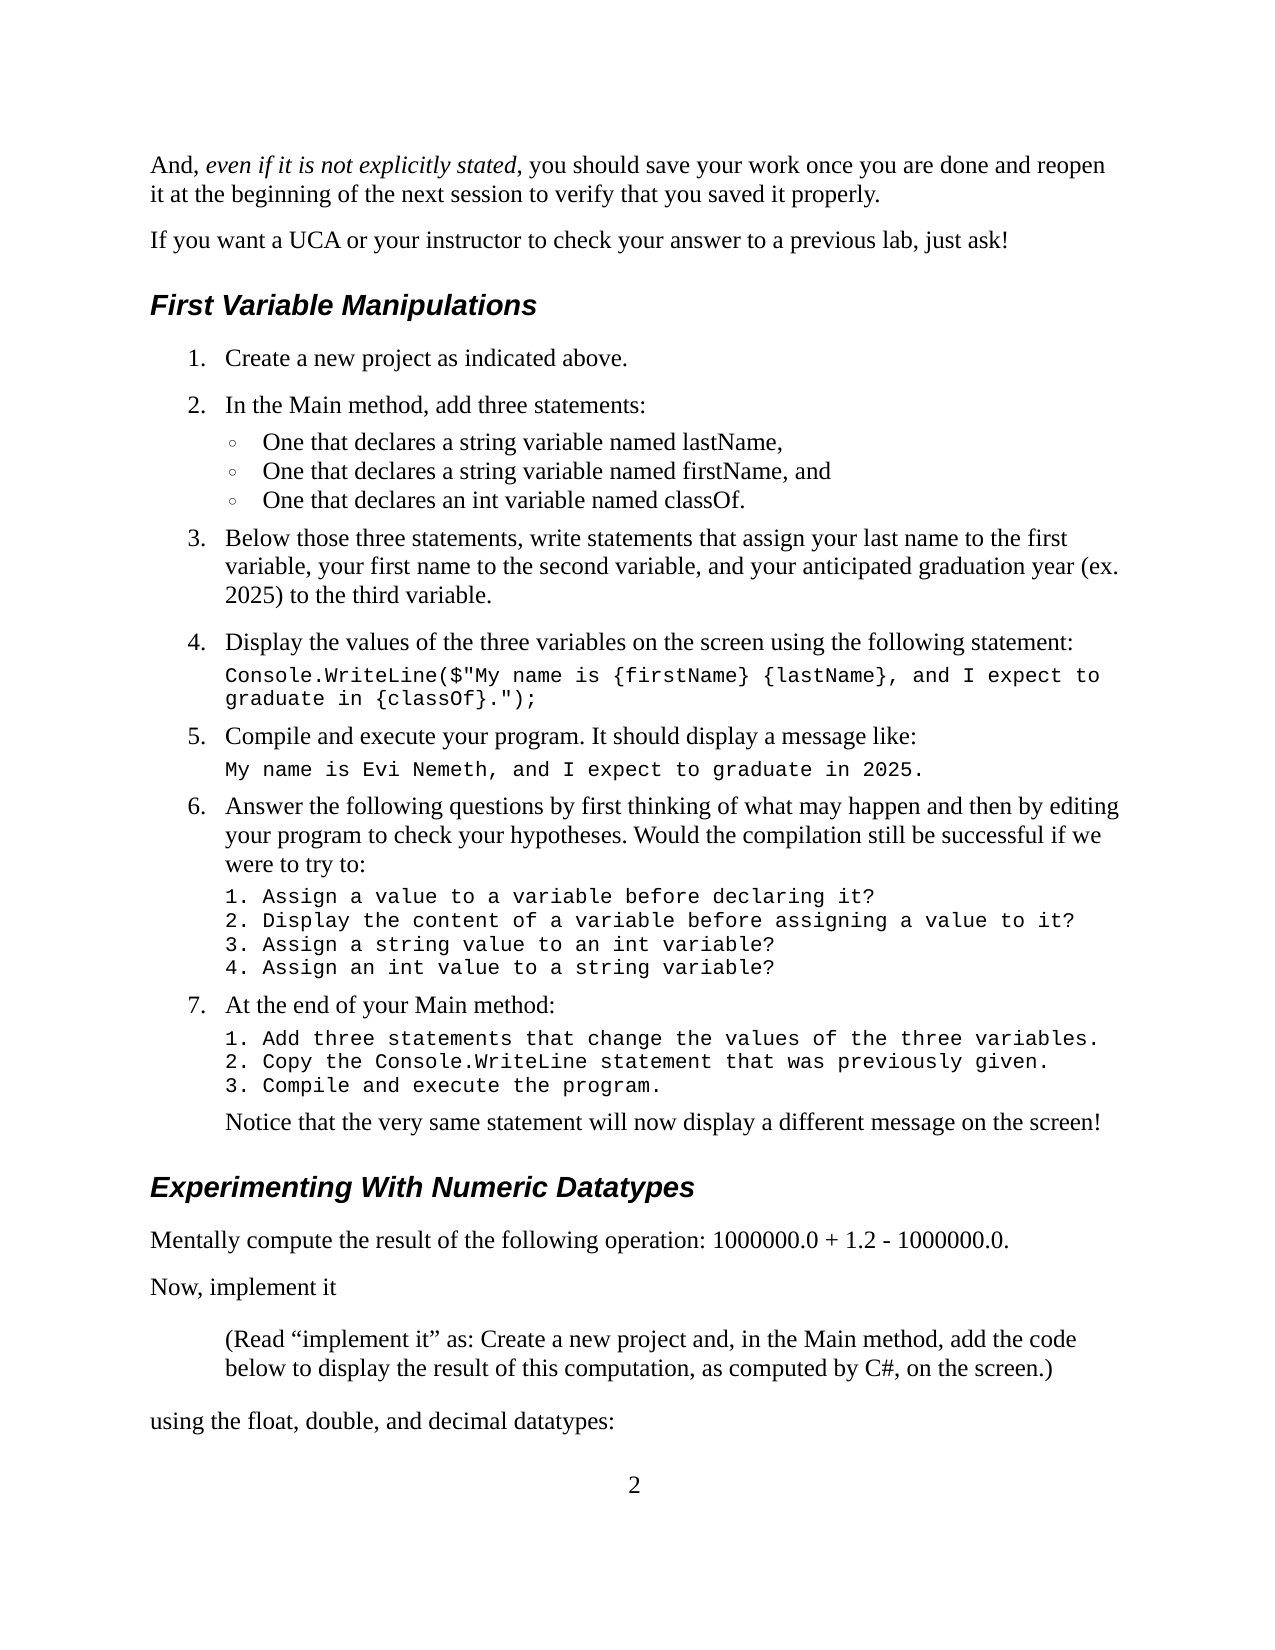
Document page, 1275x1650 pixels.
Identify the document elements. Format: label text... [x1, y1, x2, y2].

text using the float, double, and decimal datatypes: [150, 1406, 1125, 1435]
text If you want a UCA or your instructor to check your answer to a previous lab, just ask! [150, 225, 1125, 254]
list Assign a string value to an int variable? [225, 934, 1125, 957]
list One that declares an int variable named classOf. [225, 485, 1125, 514]
list Compile and execute the program. [225, 1075, 1125, 1098]
list Copy the Console.WriteLine statement that was previously given. [225, 1051, 1125, 1075]
list Notice that the very same statement will now display a different message on the screen! [187, 1107, 1125, 1136]
list Assign an int value to a string variable? [225, 957, 1125, 981]
list Create a new project as indicated above. [187, 343, 1125, 372]
text (Read “implement it” as: Create a new project and, in the Main method, add the code below to display the result of this computation, as computed by C#, on the screen.) [225, 1324, 1125, 1382]
list Compile and execute your program. It should display a message like: [187, 721, 1125, 749]
list Add three statements that change the values of the three variables. [225, 1028, 1125, 1051]
list Assign a value to a variable before declaring it? [225, 886, 1125, 910]
list In the Main method, add three statements: [187, 390, 1125, 418]
list Display the content of a variable before assigning a value to it? [225, 910, 1125, 934]
list Answer the following questions by first thinking of what may happen and then by editing your program to check your hypotheses. Would the compilation still be successful if we were to try to: [187, 791, 1125, 877]
list One that declares a string variable named firstName, and [225, 456, 1125, 485]
subtitle Experimenting With Numeric Datatypes [150, 1170, 1125, 1204]
subtitle First Variable Manipulations [150, 288, 1125, 322]
list Below those three statements, write statements that assign your last name to the first variable, your first name to the second variable, and your anticipated graduation year (ex. 2025) to the third variable. [187, 523, 1125, 609]
list Display the values of the three variables on the screen using the following statement: [187, 627, 1125, 656]
list My name is Evi Nemeth, and I expect to graduate in 2025. [187, 758, 1125, 782]
list One that declares a string variable named lastName, [225, 427, 1125, 456]
text And, even if it is not explicitly stated, you should save your work once you are done and reopen it at the beginning of the next session to verify that you saved it properly. [150, 150, 1125, 207]
list At the end of your Main method: [187, 990, 1125, 1019]
text Mentally compute the result of the following operation: 1000000.0 + 1.2 - 1000000.0. [150, 1225, 1125, 1254]
list Console.WriteLine($"My name is {firstName} {lastName}, and I expect to graduate in {classOf}."); [187, 664, 1125, 712]
text Now, implement it [150, 1272, 1125, 1301]
